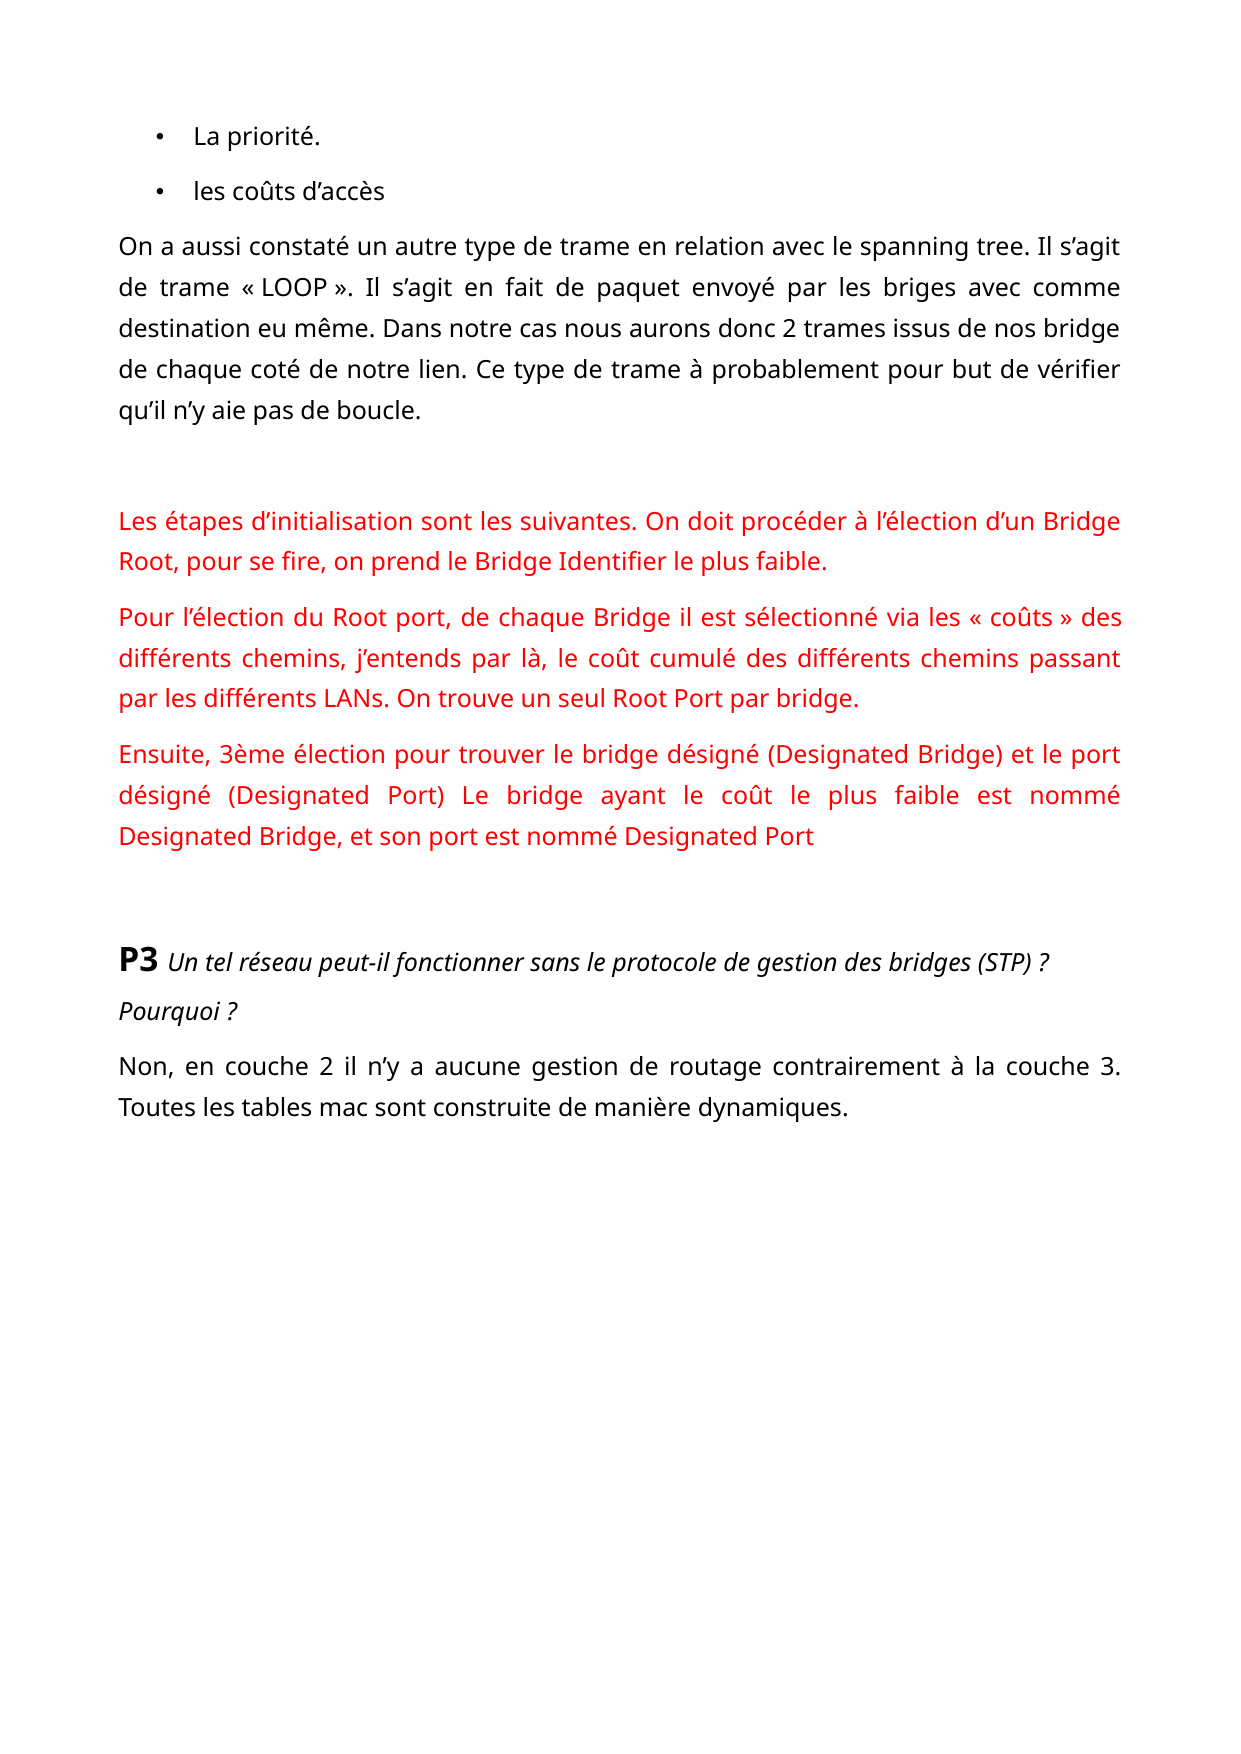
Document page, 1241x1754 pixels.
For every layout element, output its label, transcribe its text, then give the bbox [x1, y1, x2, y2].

text On a aussi constaté un autre type de trame en relation avec le spanning tree. Il s’agit de trame « LOOP ». Il s’agit en fait de paquet envoyé par les briges avec comme destination eu même. Dans notre cas nous aurons donc 2 trames issus de nos bridge de chaque coté de notre lien. Ce type de trame à probablement pour but de vérifier qu’il n’y aie pas de boucle. [118, 229, 1122, 426]
subtitle P3 Un tel réseau peut-il fonctionner sans le protocole de gestion des bridges (STP) ? [118, 935, 1122, 981]
text Non, en couche 2 il n’y a aucune gestion de routage contrairement à la couche 3. Toutes les tables mac sont construite de manière dynamiques. [118, 1049, 1122, 1124]
list les coûts d’accès [156, 173, 1122, 208]
text Pourquoi ? [118, 993, 1122, 1027]
text Pour l’élection du Root port, de chaque Bridge il est sélectionné via les « coûts » des différents chemins, j’entends par là, le coût cumulé des différents chemins passant par les différents LANs. On trouve un seul Root Port par bridge. [118, 599, 1122, 715]
list La priorité. [156, 118, 1122, 152]
text Ensuite, 3ème élection pour trouver le bridge désigné (Designated Bridge) et le port désigné (Designated Port) Le bridge ayant le coût le plus faible est nommé Designated Bridge, et son port est nommé Designated Port [118, 736, 1122, 852]
text Les étapes d’initialisation sont les suivantes. On doit procéder à l’élection d’un Bridge Root, pour se fire, on prend le Bridge Identifier le plus faible. [118, 503, 1122, 578]
